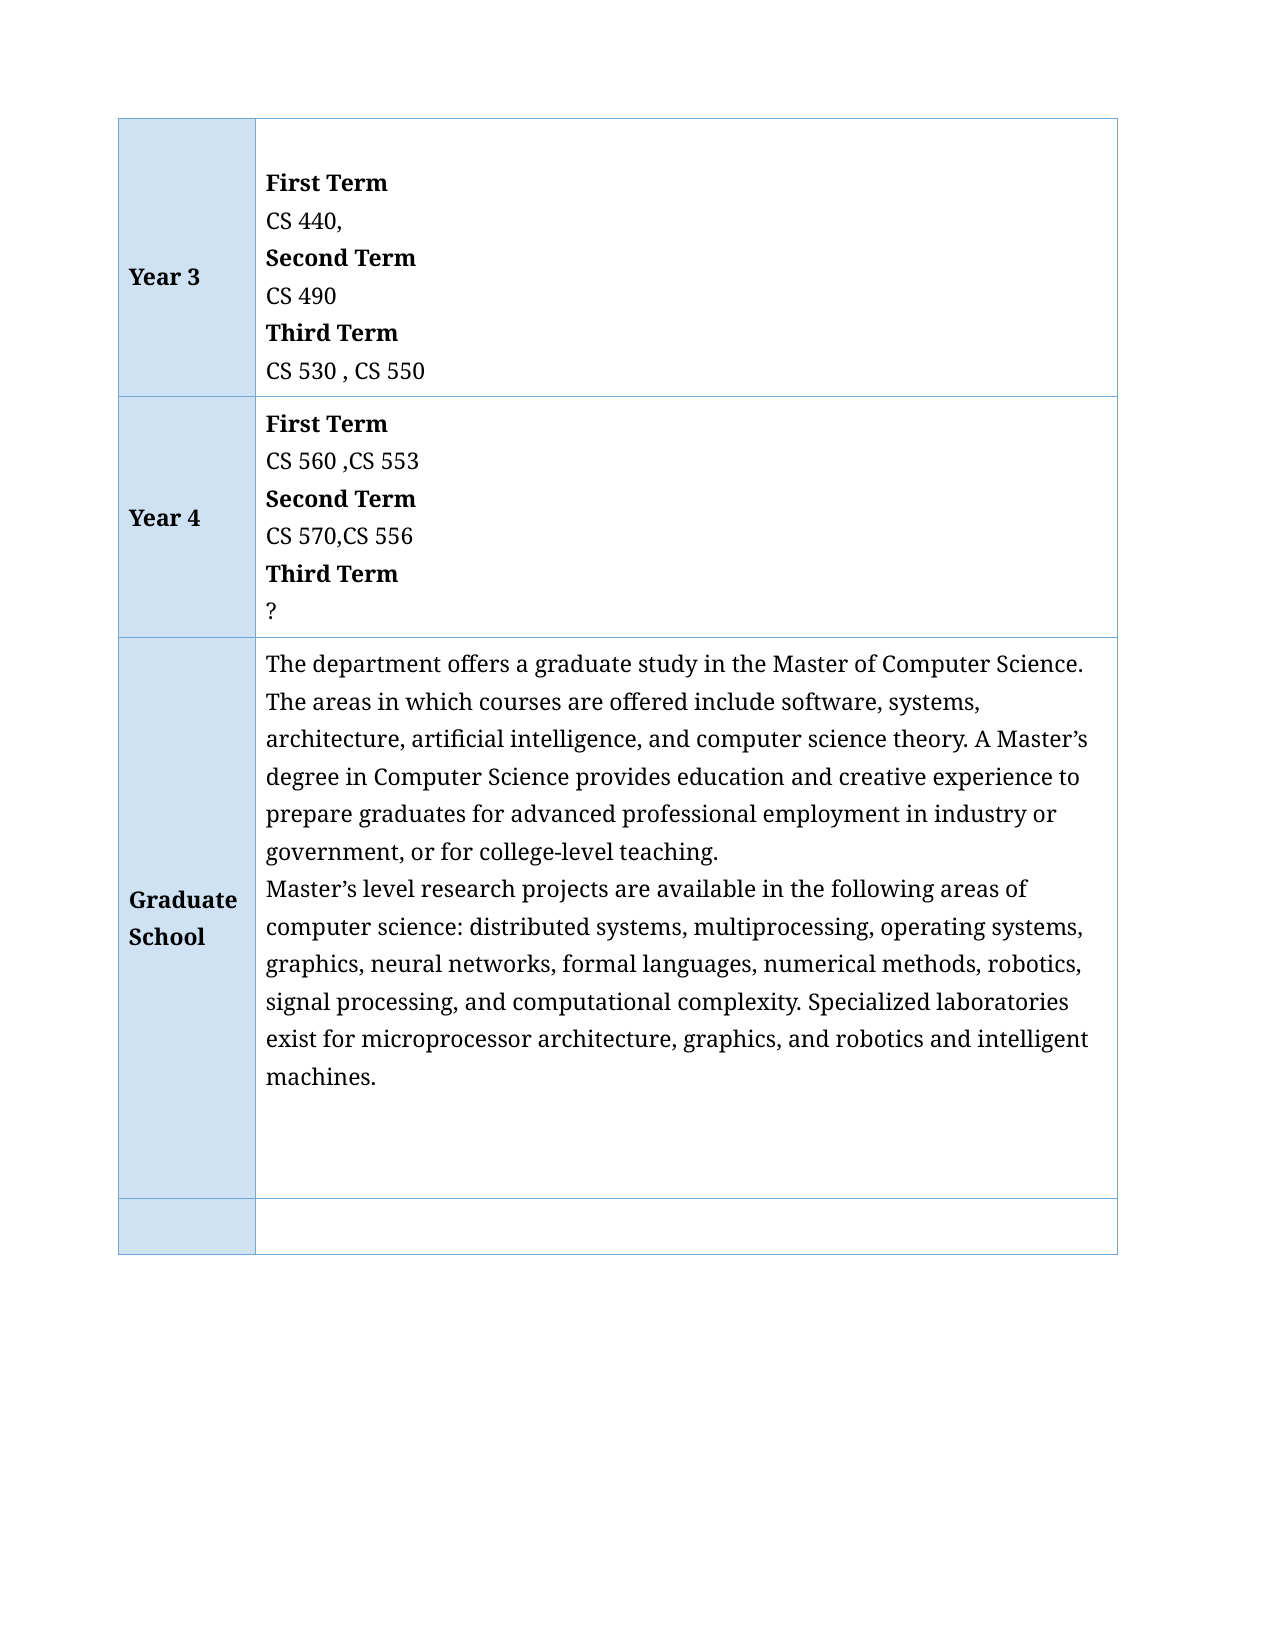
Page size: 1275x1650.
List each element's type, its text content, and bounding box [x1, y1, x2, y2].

table_cell First Term CS 440, Second Term CS 490 Third Term CS 530 , CS 550 [256, 119, 1117, 396]
table_cell First Term CS 560 ,CS 553 Second Term CS 570,CS 556 Third Term ? [256, 397, 1117, 637]
table_cell [256, 1199, 1117, 1254]
table_cell Year 3 [119, 119, 255, 396]
table_cell Year 4 [119, 397, 255, 637]
table_cell Graduate School [119, 638, 255, 1198]
table_cell [119, 1199, 255, 1254]
table_cell The department offers a graduate study in the Master of Computer Science. The areas in which courses are offered include software, systems, architecture, artificial intelligence, and computer science theory. A Master’s degree in Computer Science provides education and creative experience to prepare graduates for advanced professional employment in industry or government, or for college-level teaching. Master’s level research projects are available in the following areas of computer science: distributed systems, multiprocessing, operating systems, graphics, neural networks, formal languages, numerical methods, robotics, signal processing, and computational complexity. Specialized laboratories exist for microprocessor architecture, graphics, and robotics and intelligent machines. [256, 638, 1117, 1198]
